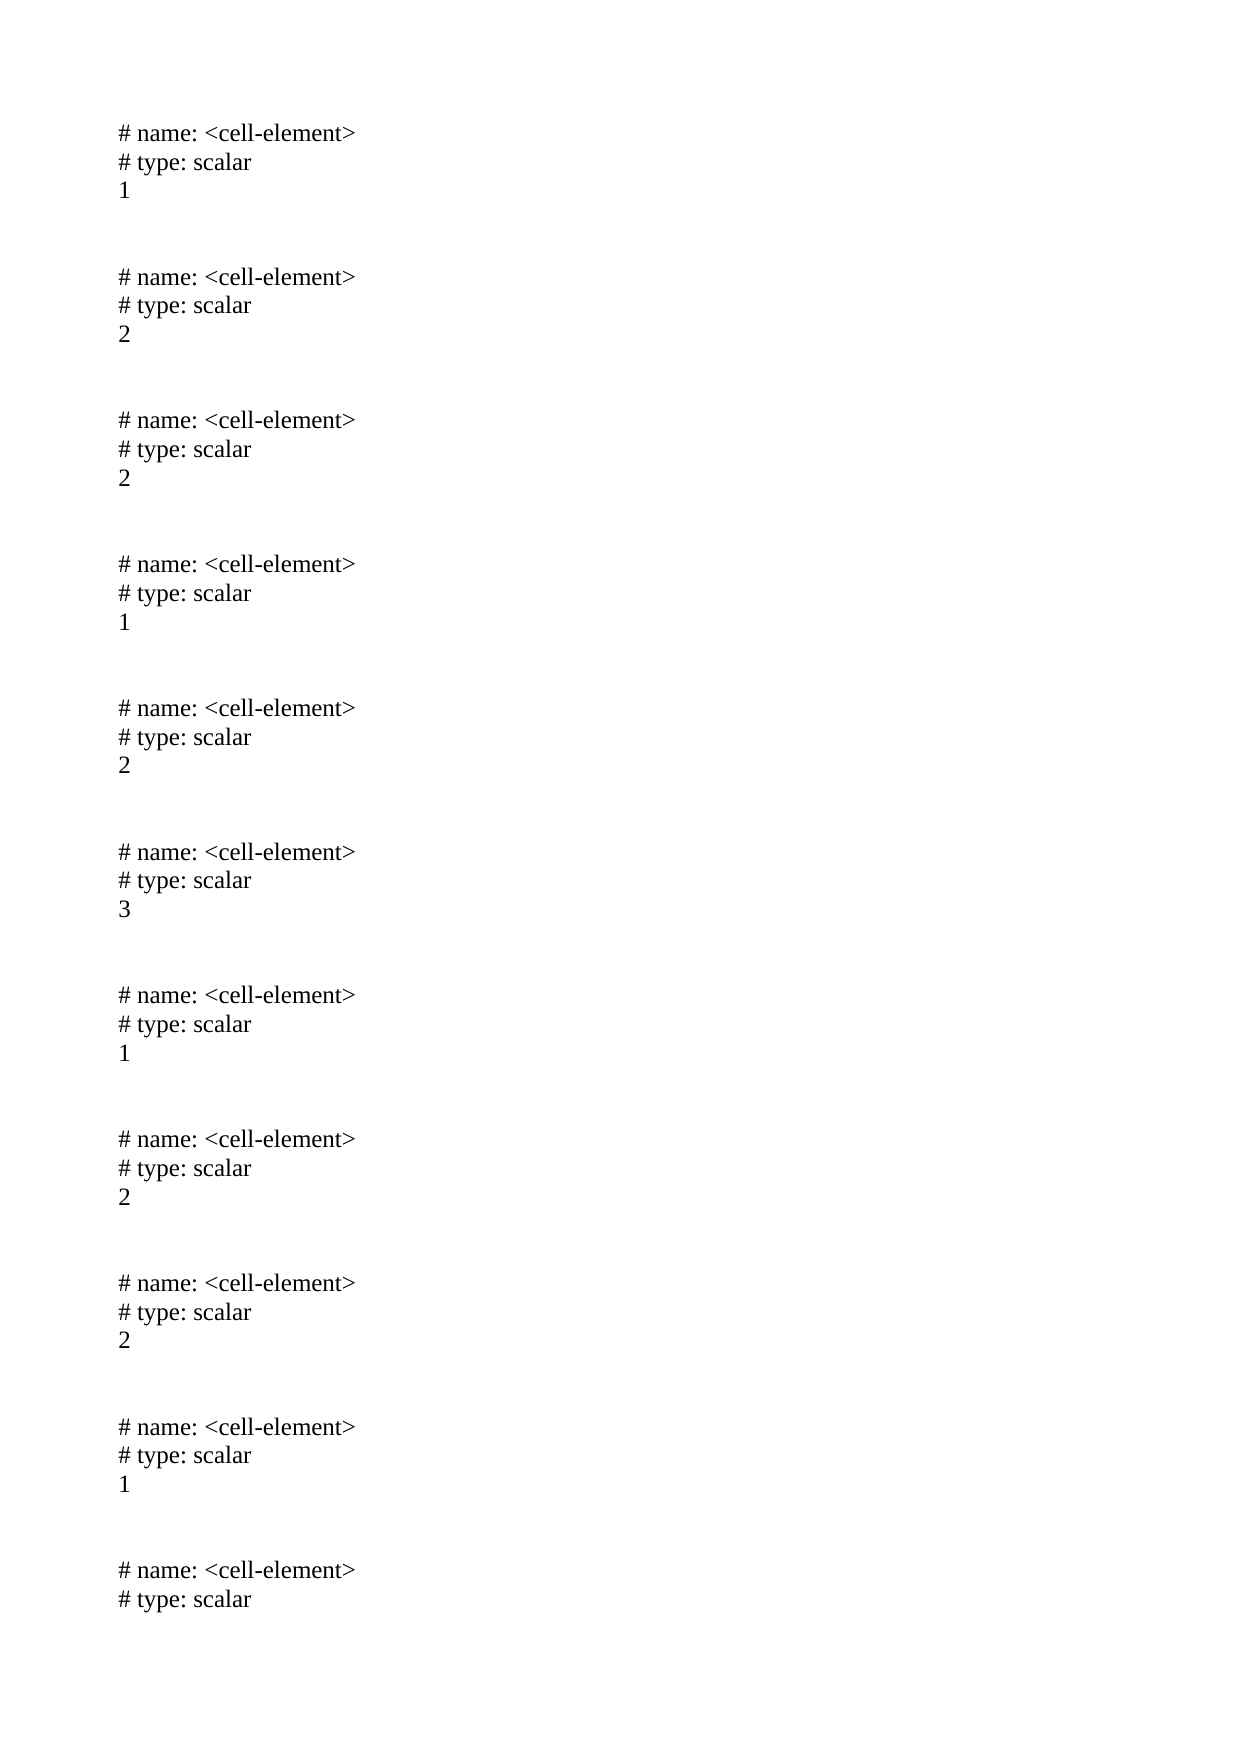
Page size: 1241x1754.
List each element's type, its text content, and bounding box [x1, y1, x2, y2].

text # type: scalar [118, 1153, 1122, 1182]
text 2 [118, 751, 1122, 779]
text # type: scalar [118, 866, 1122, 894]
text 2 [118, 1182, 1122, 1211]
text # type: scalar [118, 1441, 1122, 1469]
text 1 [118, 607, 1122, 636]
text 1 [118, 176, 1122, 204]
text # type: scalar [118, 578, 1122, 607]
text # name: <cell-element> [118, 1124, 1122, 1153]
text # type: scalar [118, 1009, 1122, 1038]
text # name: <cell-element> [118, 837, 1122, 866]
text 1 [118, 1038, 1122, 1067]
text # name: <cell-element> [118, 1556, 1122, 1584]
text 2 [118, 463, 1122, 492]
text # name: <cell-element> [118, 262, 1122, 291]
text # name: <cell-element> [118, 549, 1122, 578]
text # type: scalar [118, 291, 1122, 319]
text 3 [118, 894, 1122, 923]
text # type: scalar [118, 434, 1122, 463]
text # name: <cell-element> [118, 406, 1122, 434]
text # type: scalar [118, 722, 1122, 751]
text # type: scalar [118, 1584, 1122, 1613]
text # name: <cell-element> [118, 118, 1122, 147]
text # name: <cell-element> [118, 693, 1122, 722]
text # name: <cell-element> [118, 1268, 1122, 1297]
text # name: <cell-element> [118, 981, 1122, 1009]
text # type: scalar [118, 1297, 1122, 1326]
text 2 [118, 1326, 1122, 1354]
text # type: scalar [118, 147, 1122, 176]
text # name: <cell-element> [118, 1412, 1122, 1441]
text 1 [118, 1469, 1122, 1498]
text 2 [118, 319, 1122, 348]
